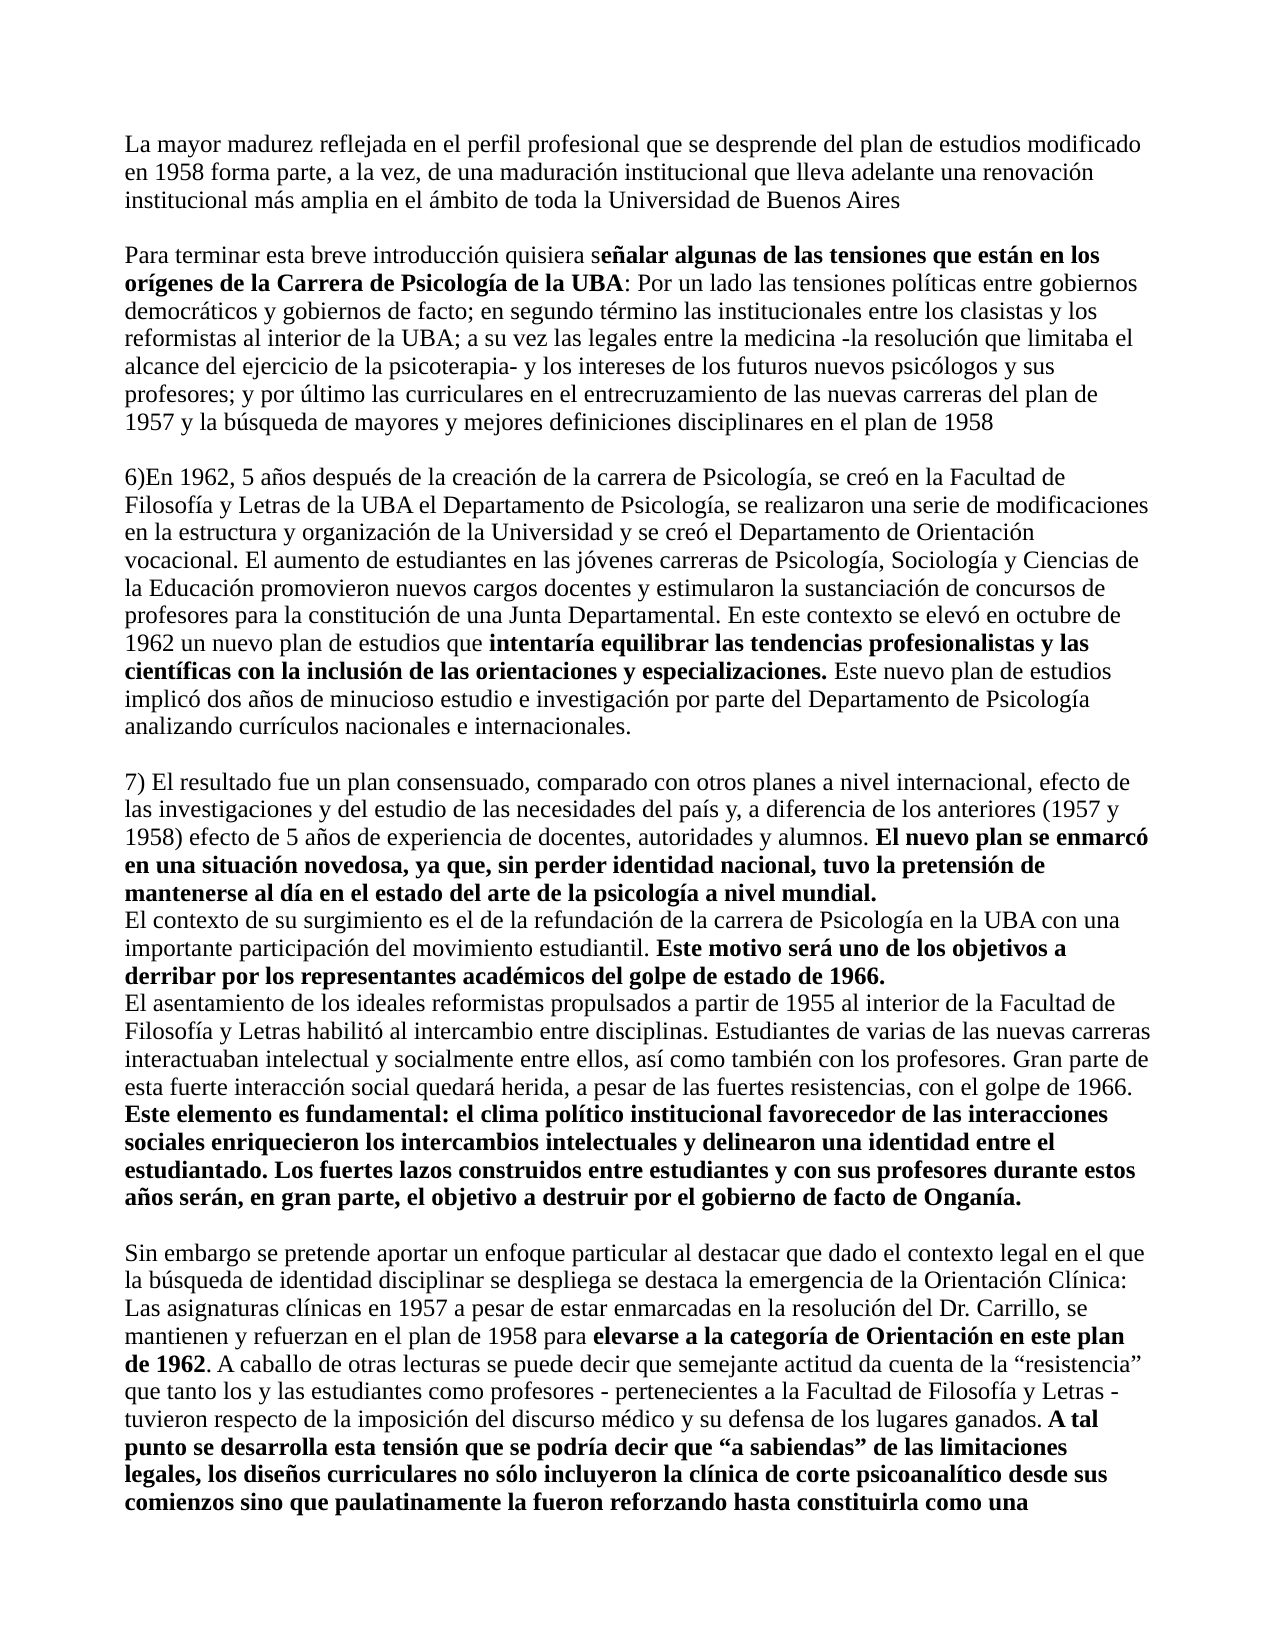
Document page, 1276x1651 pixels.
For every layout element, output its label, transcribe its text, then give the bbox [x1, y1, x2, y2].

text La mayor madurez reflejada en el perfil profesional que se desprende del plan de estudios modificado en 1958 forma parte, a la vez, de una maduración institucional que lleva adelante una renovación institucional más amplia en el ámbito de toda la Universidad de Buenos Aires [118, 124, 1157, 214]
text 6)En 1962, 5 años después de la creación de la carrera de Psicología, se creó en la Facultad de Filosofía y Letras de la UBA el Departamento de Psicología, se realizaron una serie de modificaciones en la estructura y organización de la Universidad y se creó el Departamento de Orientación vocacional. El aumento de estudiantes en las jóvenes carreras de Psicología, Sociología y Ciencias de la Educación promovieron nuevos cargos docentes y estimularon la sustanciación de concursos de profesores para la constitución de una Junta Departamental. En este contexto se elevó en octubre de 1962 un nuevo plan de estudios que intentaría equilibrar las tendencias profesionalistas y las científicas con la inclusión de las orientaciones y especializaciones. Este nuevo plan de estudios implicó dos años de minucioso estudio e investigación por parte del Departamento de Psicología analizando currículos nacionales e internacionales. [118, 463, 1157, 740]
text El contexto de su surgimiento es el de la refundación de la carrera de Psicología en la UBA con una importante participación del movimiento estudiantil. Este motivo será uno de los objetivos a derribar por los representantes académicos del golpe de estado de 1966. [118, 906, 1157, 989]
text 7) El resultado fue un plan consensuado, comparado con otros planes a nivel internacional, efecto de las investigaciones y del estudio de las necesidades del país y, a diferencia de los anteriores (1957 y 1958) efecto de 5 años de experiencia de docentes, autoridades y alumnos. El nuevo plan se enmarcó en una situación novedosa, ya que, sin perder identidad nacional, tuvo la pretensión de mantenerse al día en el estado del arte de la psicología a nivel mundial. [118, 768, 1157, 906]
text El asentamiento de los ideales reformistas propulsados a partir de 1955 al interior de la Facultad de Filosofía y Letras habilitó al intercambio entre disciplinas. Estudiantes de varias de las nuevas carreras interactuaban intelectual y socialmente entre ellos, así como también con los profesores. Gran parte de esta fuerte interacción social quedará herida, a pesar de las fuertes resistencias, con el golpe de 1966. Este elemento es fundamental: el clima político institucional favorecedor de las interacciones sociales enriquecieron los intercambios intelectuales y delinearon una identidad entre el estudiantado. Los fuertes lazos construidos entre estudiantes y con sus profesores durante estos años serán, en gran parte, el objetivo a destruir por el gobierno de facto de Onganía. [118, 989, 1157, 1211]
text Para terminar esta breve introducción quisiera señalar algunas de las tensiones que están en los orígenes de la Carrera de Psicología de la UBA: Por un lado las tensiones políticas entre gobiernos democráticos y gobiernos de facto; en segundo término las institucionales entre los clasistas y los reformistas al interior de la UBA; a su vez las legales entre la medicina -la resolución que limitaba el alcance del ejercicio de la psicoterapia- y los intereses de los futuros nuevos psicólogos y sus profesores; y por último las curriculares en el entrecruzamiento de las nuevas carreras del plan de 1957 y la búsqueda de mayores y mejores definiciones disciplinares en el plan de 1958 [118, 241, 1157, 435]
text Sin embargo se pretende aportar un enfoque particular al destacar que dado el contexto legal en el que la búsqueda de identidad disciplinar se despliega se destaca la emergencia de la Orientación Clínica: Las asignaturas clínicas en 1957 a pesar de estar enmarcadas en la resolución del Dr. Carrillo, se mantienen y refuerzan en el plan de 1958 para elevarse a la categoría de Orientación en este plan de 1962. A caballo de otras lecturas se puede decir que semejante actitud da cuenta de la “resistencia” que tanto los y las estudiantes como profesores - pertenecientes a la Facultad de Filosofía y Letras - tuvieron respecto de la imposición del discurso médico y su defensa de los lugares ganados. A tal punto se desarrolla esta tensión que se podría decir que “a sabiendas” de las limitaciones legales, los diseños curriculares no sólo incluyeron la clínica de corte psicoanalítico desde sus comienzos sino que paulatinamente la fueron reforzando hasta constituirla como una [118, 1239, 1157, 1522]
